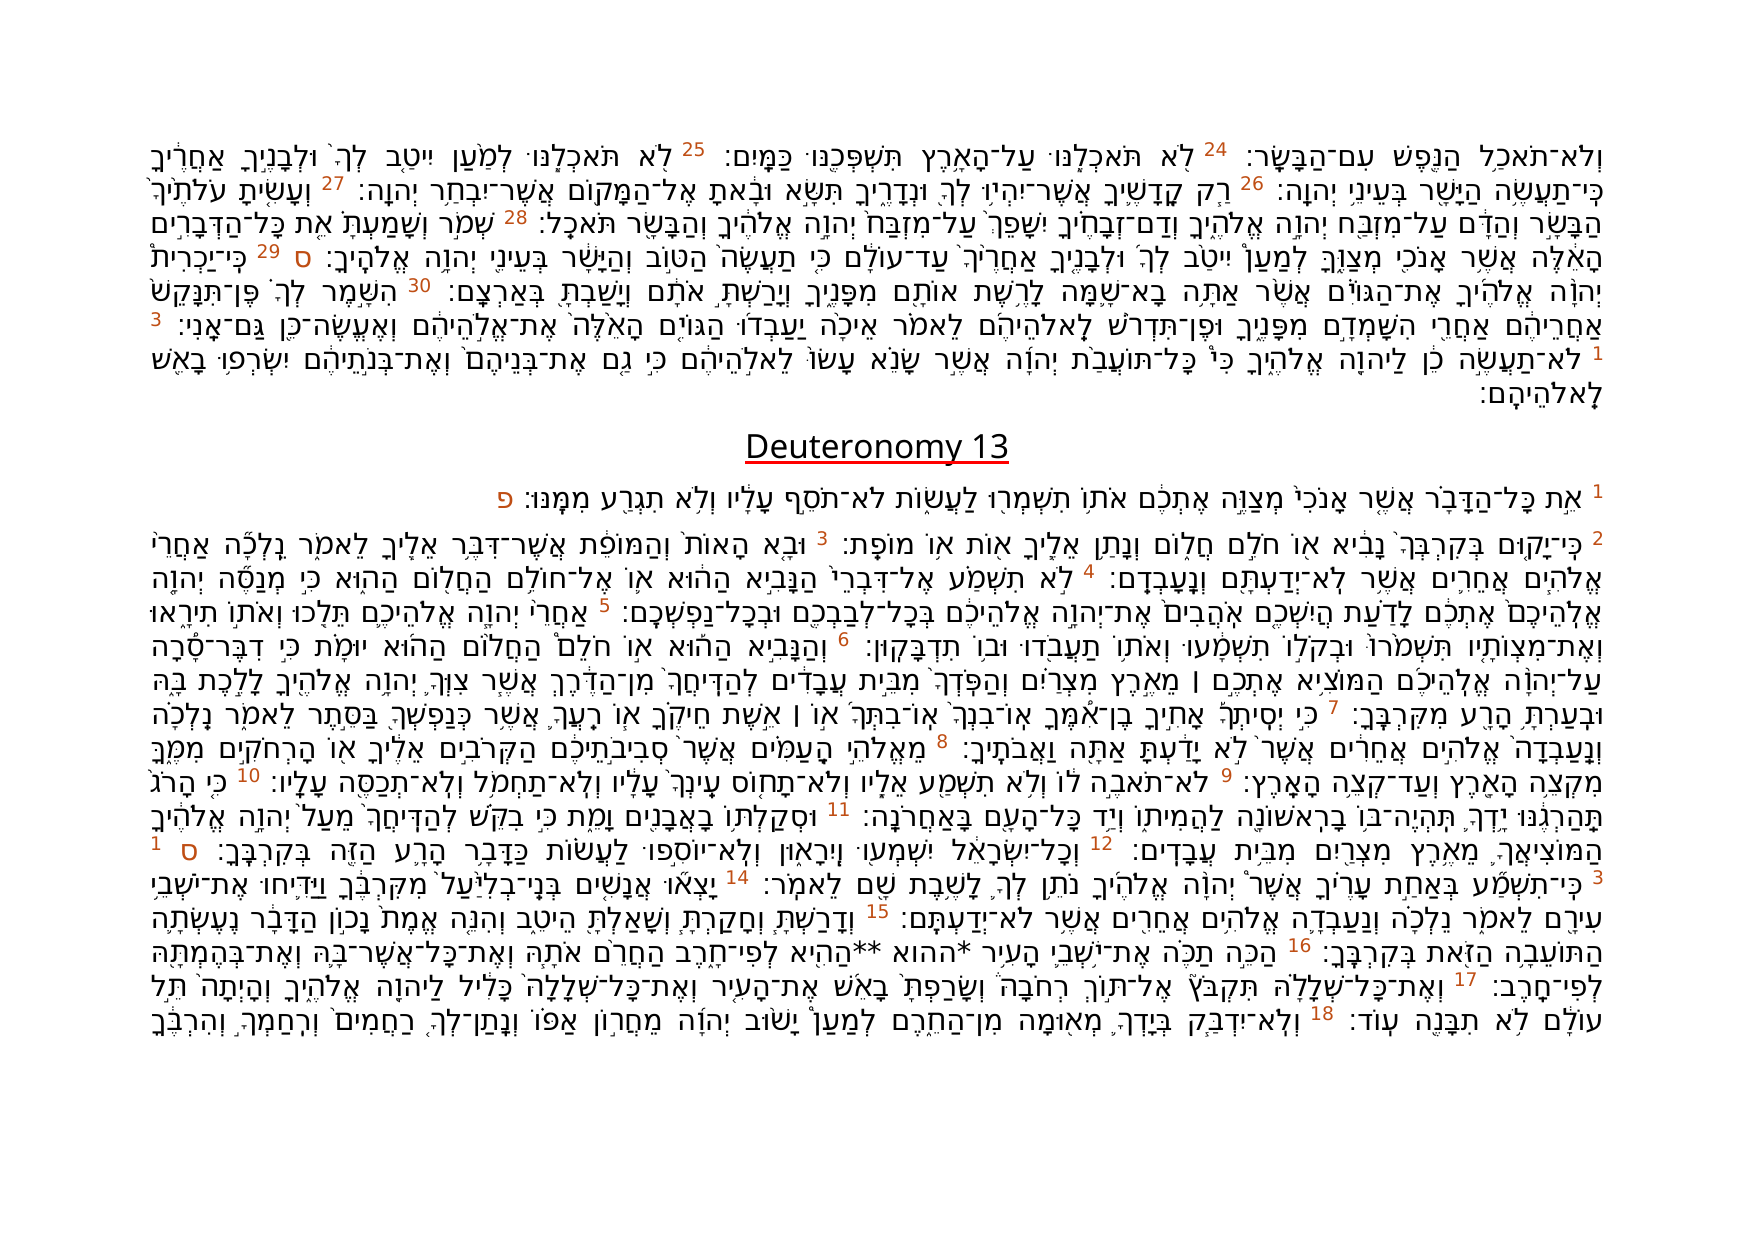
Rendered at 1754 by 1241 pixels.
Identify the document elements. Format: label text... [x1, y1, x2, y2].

text Deuteronomy 13 [150, 423, 1604, 468]
text 1 אֵ֣ת כָּל־הַדָּבָ֗ר אֲשֶׁ֤ר אָנֹכִי֙ מְצַוֶּ֣ה אֶתְכֶ֔ם אֹת֥וֹ תִשְׁמְר֖וּ לַעֲשׂ֑וֹת לֹא־תֹסֵ֣ף עָלָ֔יו וְלֹ֥א תִגְרַ֖ע מִמֶּֽנּוּ׃ פ [150, 481, 1604, 515]
text 1 אֵ֠לֶּה הֽ͏ַחֻקִּ֣ים וְהַמִּשְׁפָּטִים֮ אֲשֶׁ֣ר תִּשְׁמְר֣וּן לַעֲשׂוֹת֒ בָּאָ֕רֶץ אֲשֶׁר֩ נָתַ֨ן יְהוָ֜ה אֱלֹהֵ֧י אֲבֹתֶ֛יךָ לְךָ֖ לְרִשְׁתָּ֑הּ כָּל־הַיָּמִ֔ים אֲשֶׁר־אַתֶּ֥ם חַיִּ֖ים עַל־הָאֲדָמָֽה׃ 2 אַבֵּ֣ד תְּ֠אַבְּדוּן אֶֽת־כָּל־הַמְּקֹמ֞וֹת אֲשֶׁ֧ר עָֽבְדוּ־שָׁ֣ם הַגּוֹיִ֗ם אֲשֶׁ֥ר אַתֶּ֛ם יֹרְשִׁ֥ים אֹתָ֖ם אֶת־אֱלֹהֵיהֶ֑ם עַל־הֶהָרִ֤ים הָֽרָמִים֙ וְעַל־הַגְּבָע֔וֹת וְתַ֖חַת כָּל־עֵ֥ץ רַעֲנָן׃ ‬‬‬3 וְנִתַּצְתֶּ֣ם אֶת־מִזְבּחֹתָ֗ם וְשִׁבַּרְתֶּם֙ אֶת־מַצֵּ֣בֹתָ֔ם וַאֲשֵֽׁרֵיהֶם֙ תִּשְׂרְפ֣וּן בָּאֵ֔שׁ וּפְסִילֵ֥י אֱלֹֽהֵיהֶ֖ם תְּגַדֵּע֑וּן וְאִבַּדְתֶּ֣ם אֶת־שְׁמָ֔ם מִן־הַמָּק֖וֹם הַהֽוּא׃ ‬‬‬4 לֹֽא־תַעֲשׂ֣וּן כֵּ֔ן לַיהוָ֖ה אֱלֹהֵיכֶֽם׃ ‬‬‬5 כִּ֠י אִֽם־אֶל־הַמָּק֞וֹם אֲשֶׁר־יִבְחַ֨ר יְהוָ֤ה אֱלֹֽהֵיכֶם֙ מִכָּל־שִׁבְטֵיכֶ֔ם לָשׂ֥וּם אֶת־שְׁמ֖וֹ שָׁ֑ם לְשִׁכְנ֥וֹ תִדְרְשׁ֖וּ וּבָ֥אתָ שָֽׁמָּה׃ ‬‬‬6 וַהֲבֵאתֶ֣ם שָׁ֗מָּה עֹלֹֽתֵיכֶם֙ וְזִבְחֵיכֶ֔ם וְאֵת֙ מַעְשְׂרֹ֣תֵיכֶ֔ם וְאֵ֖ת תְּרוּמַ֣ת יֶדְכֶ֑ם וְנִדְרֵיכֶם֙ וְנִדְבֹ֣תֵיכֶ֔ם וּבְכֹרֹ֥ת בְּקַרְכֶ֖ם וְצֹאנְכֶֽם׃ ‬‬‬7 וַאֲכַלְתֶּם־שָׁ֗ם לִפְנֵי֙ יְהוָ֣ה אֱלֹֽהֵיכֶ֔ם וּשְׂמַחְתֶּ֗ם בְּכֹל֙ מִשְׁלַ֣ח יֶדְכֶ֔ם אַתֶּ֖ם וּבָתֵּיכֶ֑ם אֲשֶׁ֥ר בֵּֽרַכְךָ֖ יְהוָ֥ה אֱלֹהֶֽיךָ׃ ‬‬‬8 לֹ֣א תַעֲשׂ֔וּן כְּ֠כֹל אֲשֶׁ֨ר אֲנַ֧חְנוּ עֹשִׂ֛ים פֹּ֖ה הַיּ֑וֹם אִ֖ישׁ כָּל־הַיָּשָׁ֥ר בְּעֵינָֽיו׃ ‬‬‬9 כִּ֥י לֹא־בָאתֶ֖ם עַד־עָ֑תָּה אֶל־הַמְּנוּחָה֙ וְאֶל־הֽ͏ַנַּחֲלָ֔ה אֲשֶׁר־יְהוָ֥ה אֱלֹהֶ֖יךָ נֹתֵ֥ן לָֽךְ׃ ‬‬‬‬10 וַעֲבַרְתֶּם֮ אֶת־הַיַּרְדֵּן֒ וִֽישַׁבְתֶּ֣ם בָּאָ֔רֶץ אֲשֶׁר־יְהוָ֥ה אֱלֹהֵיכֶ֖ם מַנְחִ֣יל אֶתְכֶ֑ם וְהֵנִ֨יחַ לָכֶ֧ם מִכָּל־אֹיְבֵיכֶ֛ם מִסָּבִ֖יב וִֽישַׁבְתֶּם־בֶּֽטַח׃ ‬‬‬11 וְהָיָ֣ה הַמָּק֗וֹם אֲשֶׁר־יִבְחַר֩ יְהוָ֨ה אֱלֹהֵיכֶ֥ם בּוֹ֙ לְשַׁכֵּ֤ן שְׁמוֹ֙ שָׁ֔ם שָׁ֣מָּה תָבִ֔יאוּ אֵ֛ת כָּל־אֲשֶׁ֥ר אָנֹכִ֖י מְצַוֶּ֣ה אֶתְכֶ֑ם עוֹלֹתֵיכֶ֣ם וְזִבְחֵיכֶ֗ם מַעְשְׂרֹֽתֵיכֶם֙ וּתְרֻמַ֣ת יֶדְכֶ֔ם וְכֹל֙ מִבְחַ֣ר נִדְרֵיכֶ֔ם אֲשֶׁ֥ר תִּדְּר֖וּ לַֽיהוָֽה׃ ‬‬‬12 וּשְׂמַחְתֶּ֗ם לִפְנֵי֮ יְהוָ֣ה אֱלֹֽהֵיכֶם֒ אַתֶּ֗ם וּבְנֵיכֶם֙ וּבְנֹ֣תֵיכֶ֔ם וְעַבְדֵיכֶ֖ם וְאַמְהֹתֵיכֶ֑ם וְהַלֵּוִי֙ אֲשֶׁ֣ר בְּשֽׁ͏ַעֲרֵיכֶ֔ם כִּ֣י אֵ֥ין ל֛וֹ חֵ֥לֶק וְנַחֲלָ֖ה אִתְּכֶֽם׃ ‬‬‬13 הִשָּׁ֣מֶר לְךָ֔ פֶּֽן־תַּעֲלֶ֖ה עֹלֹתֶ֑יךָ בְּכָל־מָק֖וֹם אֲשֶׁ֥ר תִּרְאֶֽה׃ ‬‬‬14 כִּ֣י אִם־בַּמָּק֞וֹם אֲשֶׁר־יִבְחַ֤ר יְהוָה֙ בְּאַחַ֣ד שְׁבָטֶ֔יךָ שָׁ֖ם תַּעֲלֶ֣ה עֹלֹתֶ֑יךָ וְשָׁ֣ם תַּעֲשֶׂ֔ה כֹּ֛ל אֲשֶׁ֥ר אָנֹכִ֖י מְצַוֶּֽךָּ׃ ‬‬‬15 רַק֩ בְּכָל־אַוַּ֨ת נַפְשְׁךָ֜ תִּזְבַּ֣ח ׀ וְאָכַלְתָּ֣ בָשָׂ֗ר כְּבִרְכַּ֨ת יְהוָ֧ה אֱלֹהֶ֛יךָ אֲשֶׁ֥ר נָֽתַן־לְךָ֖ בְּכָל־שְׁעָרֶ֑יךָ הַטָּמֵ֤א וְהַטָּהוֹר֙ יֹאכְלֶ֔נּוּ כַּצְּבִ֖י וְכָאַיָּֽל׃ ‬‬‬16 רַ֥ק הַדָּ֖ם לֹ֣א תֹאכֵ֑לוּ עַל־הָאָ֥רֶץ תִּשְׁפְּכֶ֖נּוּ כַּמָּֽיִם׃ ‬‬‬17 לֹֽא־תוּכַ֞ל לֶאֱכֹ֣ל בִּשְׁעָרֶ֗יךָ מַעְשַׂ֤ר דְּגָֽנְךָ֙ וְתִֽירֹשְׁךָ֣ וְיִצְהָרֶ֔ךָ וּבְכֹרֹ֥ת בְּקָרְךָ֖ וְצֹאנֶ֑ךָ וְכָל־נְדָרֶ֙יךָ֙ אֲשֶׁ֣ר תִּדֹּ֔ר וְנִדְבֹתֶ֖יךָ וּתְרוּמַ֥ת יָדֶֽךָ׃ ‬‬‬18 כִּ֡י אִם־לִפְנֵי֩ יְהוָ֨ה אֱלֹהֶ֜יךָ תֹּאכְלֶ֗נּוּ בַּמָּקוֹם֙ אֲשֶׁ֨ר יִבְחַ֜ר יְהוָ֣ה אֱלֹהֶיךָ֮ בּוֹ֒ אַתָּ֨ה וּבִנְךָ֤ וּבִתֶּ֙ךָ֙ וְעַבְדְּךָ֣ וַאֲמָתֶ֔ךָ וְהַלֵּוִ֖י אֲשֶׁ֣ר בִּשְׁעָרֶ֑יךָ וְשָׂמַחְתָּ֗ לִפְנֵי֙ יְהוָ֣ה אֱלֹהֶ֔יךָ בְּכֹ֖ל מִשְׁלַ֥ח יָדֶֽךָ׃ ‬‬‬19 הִשָּׁ֣מֶר לְךָ֔ פֶּֽן־תַּעֲזֹ֖ב אֶת־הַלֵּוִ֑י כָּל־יָמֶ֖יךָ עַל־אַדְמָתֶֽךָ׃ ס ‬‬‬20 כִּֽי־יַרְחִיב֩ יְהוָ֨ה אֱלֹהֶ֥יךָ אֶֽת־גְּבֽוּלְךָ֮ כַּאֲשֶׁ֣ר דִּבֶּר־לָךְ֒ וְאָמַרְתָּ֙ אֹכְלָ֣ה בָשָׂ֔ר כִּֽי־תְאַוֶּ֥ה נַפְשְׁךָ֖ לֶאֱכֹ֣ל בָּשָׂ֑ר בְּכָל־אַוַּ֥ת נַפְשְׁךָ֖ תֹּאכַ֥ל בָּשָֽׂר׃ ‬‬‬21 כִּֽי־יִרְחַ֨ק מִמְּךָ֜ הַמָּק֗וֹם אֲשֶׁ֨ר יִבְחַ֜ר יְהוָ֣ה אֱלֹהֶיךָ֮ לָשׂ֣וּם שְׁמ֣וֹ שָׁם֒ וְזָבַחְתָּ֞ מִבְּקָרְךָ֣ וּמִצֹּֽאנְךָ֗ אֲשֶׁ֨ר נָתַ֤ן יְהוָה֙ לְךָ֔ כַּאֲשֶׁ֖ר צִוִּיתִ֑ךָ וְאָֽכַלְתָּ֙ בִּשְׁעָרֶ֔יךָ בְּכֹ֖ל אַוַּ֥ת נַפְשֶֽׁךָ׃ ‬‬‬22 אַ֗ךְ כַּאֲשֶׁ֨ר יֵאָכֵ֤ל אֶֽת־הַצְּבִי֙ וְאֶת־הָ֣אַיָּ֔ל כֵּ֖ן תֹּאכְלֶ֑נּוּ הַטָּמֵא֙ וְהַטָּה֔וֹר יַחְדָּ֖ו יֹאכְלֶֽנּוּ׃ ‬‬‬23 רַ֣ק חֲזַ֗ק לְבִלְתִּי֙ אֲכֹ֣ל הַדָּ֔ם כִּ֥י הַדָּ֖ם ה֣וּא הַנָּ֑פֶשׁ וְלֹא־תֹאכַ֥ל הַנֶּ֖פֶשׁ עִם־הַבָּשָֽׂר׃ ‬‬‬24 לֹ֖א תֹּאכְלֶ֑נּוּ עַל־הָאָ֥רֶץ תִּשְׁפְּכֶ֖נּוּ כַּמָּֽיִם׃ ‬‬‬25 לֹ֖א תֹּאכְלֶ֑נּוּ לְמַ֨עַן יִיטַ֤ב לְךָ֙ וּלְבָנֶ֣יךָ אַחֲרֶ֔יךָ כִּֽי־תַעֲשֶׂ֥ה הַיָּשָׁ֖ר בְּעֵינֵ֥י יְהוָֽה׃ ‬‬‬26 רַ֧ק קֽ͏ָדָשֶׁ֛יךָ אֲשֶׁר־יִהְי֥וּ לְךָ֖ וּנְדָרֶ֑יךָ תִּשָּׂ֣א וּבָ֔אתָ אֶל־הַמָּק֖וֹם אֲשֶׁר־יִבְחַ֥ר יְהוָֽה׃ ‬‬‬27 וְעָשִׂ֤יתָ עֹלֹתֶ֙יךָ֙ הַבָּשָׂ֣ר וְהַדָּ֔ם עַל־מִזְבַּ֖ח יְהוָ֣ה אֱלֹהֶ֑יךָ וְדַם־זְבָחֶ֗יךָ יִשָּׁפֵךְ֙ עַל־מִזְבַּח֙ יְהוָ֣ה אֱלֹהֶ֔יךָ וְהַבָּשָׂ֖ר תֹּאכֵֽל׃ ‬‬‬28 שְׁמֹ֣ר וְשָׁמַעְתָּ֗ אֵ֚ת כָּל־הַדְּבָרִ֣ים הָאֵ֔לֶּה אֲשֶׁ֥ר אָנֹכִ֖י מְצַוֶּ֑ךָּ לְמַעַן֩ יִיטַ֨ב לְךָ֜ וּלְבָנֶ֤יךָ אַחֲרֶ֙יךָ֙ עַד־עוֹלָ֔ם כִּ֤י תַעֲשֶׂה֙ הַטּ֣וֹב וְהַיָּשָׁ֔ר בְּעֵינֵ֖י יְהוָ֥ה אֱלֹהֶֽיךָ׃ ס ‬‬‬29 כִּֽי־יַכְרִית֩ יְהוָ֨ה אֱלֹהֶ֜יךָ אֶת־הַגּוֹיִ֗ם אֲשֶׁ֨ר אַתָּ֥ה בָא־שָׁ֛מָּה לָרֶ֥שֶׁת אוֹתָ֖ם מִפָּנֶ֑יךָ וְיָרַשְׁתָּ֣ אֹתָ֔ם וְיָשַׁבְתָּ֖ בְּאַרְצָֽם׃ ‬‬‬30 הִשָּׁ֣מֶר לְךָ֗ פֶּן־תִּנָּקֵשׁ֙ אַחֲרֵיהֶ֔ם אַחֲרֵ֖י הִשָּׁמְדָ֣ם מִפָּנֶ֑יךָ וּפֶן־תִּדְרֹ֨שׁ לֵֽאלֹהֵיהֶ֜ם לֵאמֹ֗ר אֵיכָ֨ה יַעַבְד֜וּ הַגּוֹיִ֤ם הָאֵ֙לֶּה֙ אֶת־אֱלֹ֣הֵיהֶ֔ם וְאֶעֱשֶׂה־כֵּ֖ן גַּם־אָֽנִי׃ ‬‬‬31 לֹא־תַעֲשֶׂ֣ה כֵ֔ן לַיהוָ֖ה אֱלֹהֶ֑יךָ כִּי֩ כָּל־תּוֹעֲבַ֨ת יְהוָ֜ה אֲשֶׁ֣ר שָׂנֵ֗א עָשׂוּ֙ לֵאלֹ֣הֵיהֶ֔ם כִּ֣י גַ֤ם אֶת־בְּנֵיהֶם֙ וְאֶת־בְּנֹ֣תֵיהֶ֔ם יִשְׂרְפ֥וּ בָאֵ֖שׁ לֵֽאלֹהֵיהֶֽם׃ ‬‬‬‬‬‬‬‬‬‬‬‬‬‬‬‬‬‬‬‬‬‬‬‬‬‬‬‬‬‬‬‬‬ [150, 139, 1604, 411]
text 2 כִּֽי־יָק֤וּם בְּקִרְבְּךָ֙ נָבִ֔יא א֖וֹ חֹלֵ֣ם חֲל֑וֹם וְנָתַ֥ן אֵלֶ֛יךָ א֖וֹת א֥וֹ מוֹפֵֽת׃ ‬‬‬3 וּבָ֤א הָאוֹת֙ וְהַמּוֹפֵ֔ת אֲשֶׁר־דִּבֶּ֥ר אֵלֶ֖יךָ לֵאמֹ֑ר נֽ͏ֵלְכָ֞ה אַחֲרֵ֨י אֱלֹהִ֧ים אֲחֵרִ֛ים אֲשֶׁ֥ר לֹֽא־יְדַעְתָּ֖ם וְנָֽעָבְדֵֽם׃ ‬‬‬4 לֹ֣א תִשְׁמַ֗ע אֶל־דִּבְרֵי֙ הַנָּבִ֣יא הַה֔וּא א֛וֹ אֶל־חוֹלֵ֥ם הַחֲל֖וֹם הַה֑וּא כִּ֣י מְנַסֶּ֞ה יְהוָ֤ה אֱלֹֽהֵיכֶם֙ אֶתְכֶ֔ם לָדַ֗עַת הֲיִשְׁכֶ֤ם אֹֽהֲבִים֙ אֶת־יְהוָ֣ה אֱלֹהֵיכֶ֔ם בְּכָל־לְבַבְכֶ֖ם וּבְכָל־נַפְשְׁכֶֽם׃ ‬‬‬5 אַחֲרֵ֨י יְהוָ֧ה אֱלֹהֵיכֶ֛ם תֵּלֵ֖כוּ וְאֹת֣וֹ תִירָ֑אוּ וְאֶת־מִצְוֺתָ֤יו תִּשְׁמֹ֙רוּ֙ וּבְקֹל֣וֹ תִשְׁמָ֔עוּ וְאֹת֥וֹ תַעֲבֹ֖דוּ וּב֥וֹ תִדְבָּקֽוּן׃ ‬‬‬6 וְהַנָּבִ֣יא הַה֡וּא א֣וֹ חֹלֵם֩ הַחֲל֨וֹם הַה֜וּא יוּמָ֗ת כִּ֣י דִבֶּר־סָ֠רָה עַל־יְהוָ֨ה אֱלֹֽהֵיכֶ֜ם הַמּוֹצִ֥יא אֶתְכֶ֣ם ׀ מֵאֶ֣רֶץ מִצְרַ֗יִם וְהַפֹּֽדְךָ֙ מִבֵּ֣ית עֲבָדִ֔ים לְהַדִּֽיחֲךָ֙ מִן־הַדֶּ֔רֶךְ אֲשֶׁ֧ר צִוְּךָ֛ יְהוָ֥ה אֱלֹהֶ֖יךָ לָלֶ֣כֶת בָּ֑הּ וּבִֽעַרְתָּ֥ הָרָ֖ע מִקִּרְבֶּֽךָ׃ ‬‬‬7 כִּ֣י יְסִֽיתְךָ֡ אָחִ֣יךָ בֶן־אִ֠מֶּךָ אֽוֹ־בִנְךָ֨ אֽוֹ־בִתְּךָ֜ א֣וֹ ׀ אֵ֣שֶׁת חֵיקֶ֗ךָ א֧וֹ רֵֽעֲךָ֛ אֲשֶׁ֥ר כְּנַפְשְׁךָ֖ בַּסֵּ֣תֶר לֵאמֹ֑ר נֵֽלְכָ֗ה וְנַֽעַבְדָה֙ אֱלֹהִ֣ים אֲחֵרִ֔ים אֲשֶׁר֙ לֹ֣א יָדַ֔עְתָּ אַתָּ֖ה וַאֲבֹתֶֽיךָ׃ ‬‬‬8 מֵאֱלֹהֵ֣י הֽ͏ָעַמִּ֗ים אֲשֶׁר֙ סְבִיבֹ֣תֵיכֶ֔ם הַקְּרֹבִ֣ים אֵלֶ֔יךָ א֖וֹ הָרְחֹקִ֣ים מִמֶּ֑ךָּ מִקְצֵ֥ה הָאָ֖רֶץ וְעַד־קְצֵ֥ה הָאָֽרֶץ׃ ‬‬‬9 לֹא־תֹאבֶ֣ה ל֔וֹ וְלֹ֥א תִשְׁמַ֖ע אֵלָ֑יו וְלֹא־תָח֤וֹס עֵֽינְךָ֙ עָלָ֔יו וְלֹֽא־תַחְמֹ֥ל וְלֹֽא־תְכַסֶּ֖ה עָלָֽיו׃ ‬‬‬10 כִּ֤י הָרֹג֙ תַּֽהַרְגֶ֔נּוּ יָ֥דְךָ֛ תִּֽהְיֶה־בּ֥וֹ בָרִֽאשׁוֹנָ֖ה לַהֲמִית֑וֹ וְיַ֥ד כָּל־הָעָ֖ם בָּאַחֲרֹנָֽה׃ ‬‬‬11 וּסְקַלְתּ֥וֹ בָאֲבָנִ֖ים וָמֵ֑ת כִּ֣י בִקֵּ֗שׁ לְהַדִּֽיחֲךָ֙ מֵעַל֙ יְהוָ֣ה אֱלֹהֶ֔יךָ הַמּוֹצִיאֲךָ֛ מֵאֶ֥רֶץ מִצְרַ֖יִם מִבֵּ֥ית עֲבָדִֽים׃ ‬‬‬12 וְכָל־יִשְׂרָאֵ֔ל יִשְׁמְע֖וּ וְיִֽרָא֑וּן וְלֹֽא־יוֹסִ֣פוּ לַעֲשׂ֗וֹת כַּדָּבָ֥ר הָרָ֛ע הַזֶּ֖ה בְּקִרְבֶּֽךָ׃ ס ‬‬‬13 כִּֽי־תִשְׁמַ֞ע בְּאַחַ֣ת עָרֶ֗יךָ אֲשֶׁר֩ יְהוָ֨ה אֱלֹהֶ֜יךָ נֹתֵ֥ן לְךָ֛ לָשֶׁ֥בֶת שָׁ֖ם לֵאמֹֽר׃ ‬‬‬14 יָצְא֞וּ אֲנָשִׁ֤ים בְּנֵֽי־בְלִיַּ֙עַל֙ מִקִּרְבֶּ֔ךָ וַיַּדִּ֛יחוּ אֶת־יֹשְׁבֵ֥י עִירָ֖ם לֵאמֹ֑ר נֵלְכָ֗ה וְנַעַבְדָ֛ה אֱלֹהִ֥ים אֲחֵרִ֖ים אֲשֶׁ֥ר לֹא־יְדַעְתֶּֽם׃ ‬‬‬15 וְדָרַשְׁתָּ֧ וְחָקַרְתָּ֧ וְשָׁאַלְתָּ֖ הֵיטֵ֑ב וְהִנֵּ֤ה אֱמֶת֙ נָכ֣וֹן הַדָּבָ֔ר נֶעֶשְׂתָ֛ה הַתּוֹעֵבָ֥ה הַזֹּ֖את בְּקִרְבֶּֽךָ׃ ‬‬‬16 הַכֵּ֣ה תַכֶּ֗ה אֶת־יֹ֥שְׁבֵ֛י הָעִ֥יר *ההוא **הַהִ֖יא לְפִי־חָ֑רֶב הַחֲרֵ֨ם אֹתָ֧הּ וְאֶת־כָּל־אֲשֶׁר־בָּ֛הּ וְאֶת־בְּהֶמְתָּ֖הּ לְפִי־חָֽרֶב׃ ‬‬‬‬17 וְאֶת־כָּל־שְׁלָלָ֗הּ תִּקְבֹּץ֮ אֶל־תּ֣וֹךְ רְחֹבָהּ֒ וְשָׂרַפְתָּ֨ בָאֵ֜שׁ אֶת־הָעִ֤יר וְאֶת־כָּל־שְׁלָלָהּ֙ כָּלִ֔יל לַיהוָ֖ה אֱלֹהֶ֑יךָ וְהָיְתָה֙ תֵּ֣ל עוֹלָ֔ם לֹ֥א תִבָּנֶ֖ה עֽוֹד׃ ‬‬‬18 וְלֹֽא־יִדְבַּ֧ק בְּיָדְךָ֛ מְא֖וּמָה מִן־הַחֵ֑רֶם לְמַעַן֩ יָשׁ֨וּב יְהוָ֜ה מֵחֲר֣וֹן אַפּ֗וֹ וְנָֽתַן־לְךָ֤ רַחֲמִים֙ וְרִֽחַמְךָ֣ וְהִרְבֶּ֔ךָ כַּאֲשֶׁ֥ר נִשְׁבַּ֖ע לַאֲבֹתֶֽיךָ׃ ‬‬‬19 כִּ֣י תִשְׁמַ֗ע בְּקוֹל֙ יְהוָ֣ה אֱלֹהֶ֔יךָ לִשְׁמֹר֙ אֶת־כָּל־מִצְוֺתָ֔יו אֲשֶׁ֛ר אָנֹכִ֥י מְצַוְּךָ֖ הַיּ֑וֹם לַעֲשׂוֹת֙ הַיָּשָׁ֔ר בְּעֵינֵ֖י יְהוָ֥ה אֱלֹהֶֽיךָ׃ ס ‬‬‬‬‬‬‬‬‬‬‬‬‬‬‬‬‬‬‬‬‬ [150, 527, 1604, 1037]
